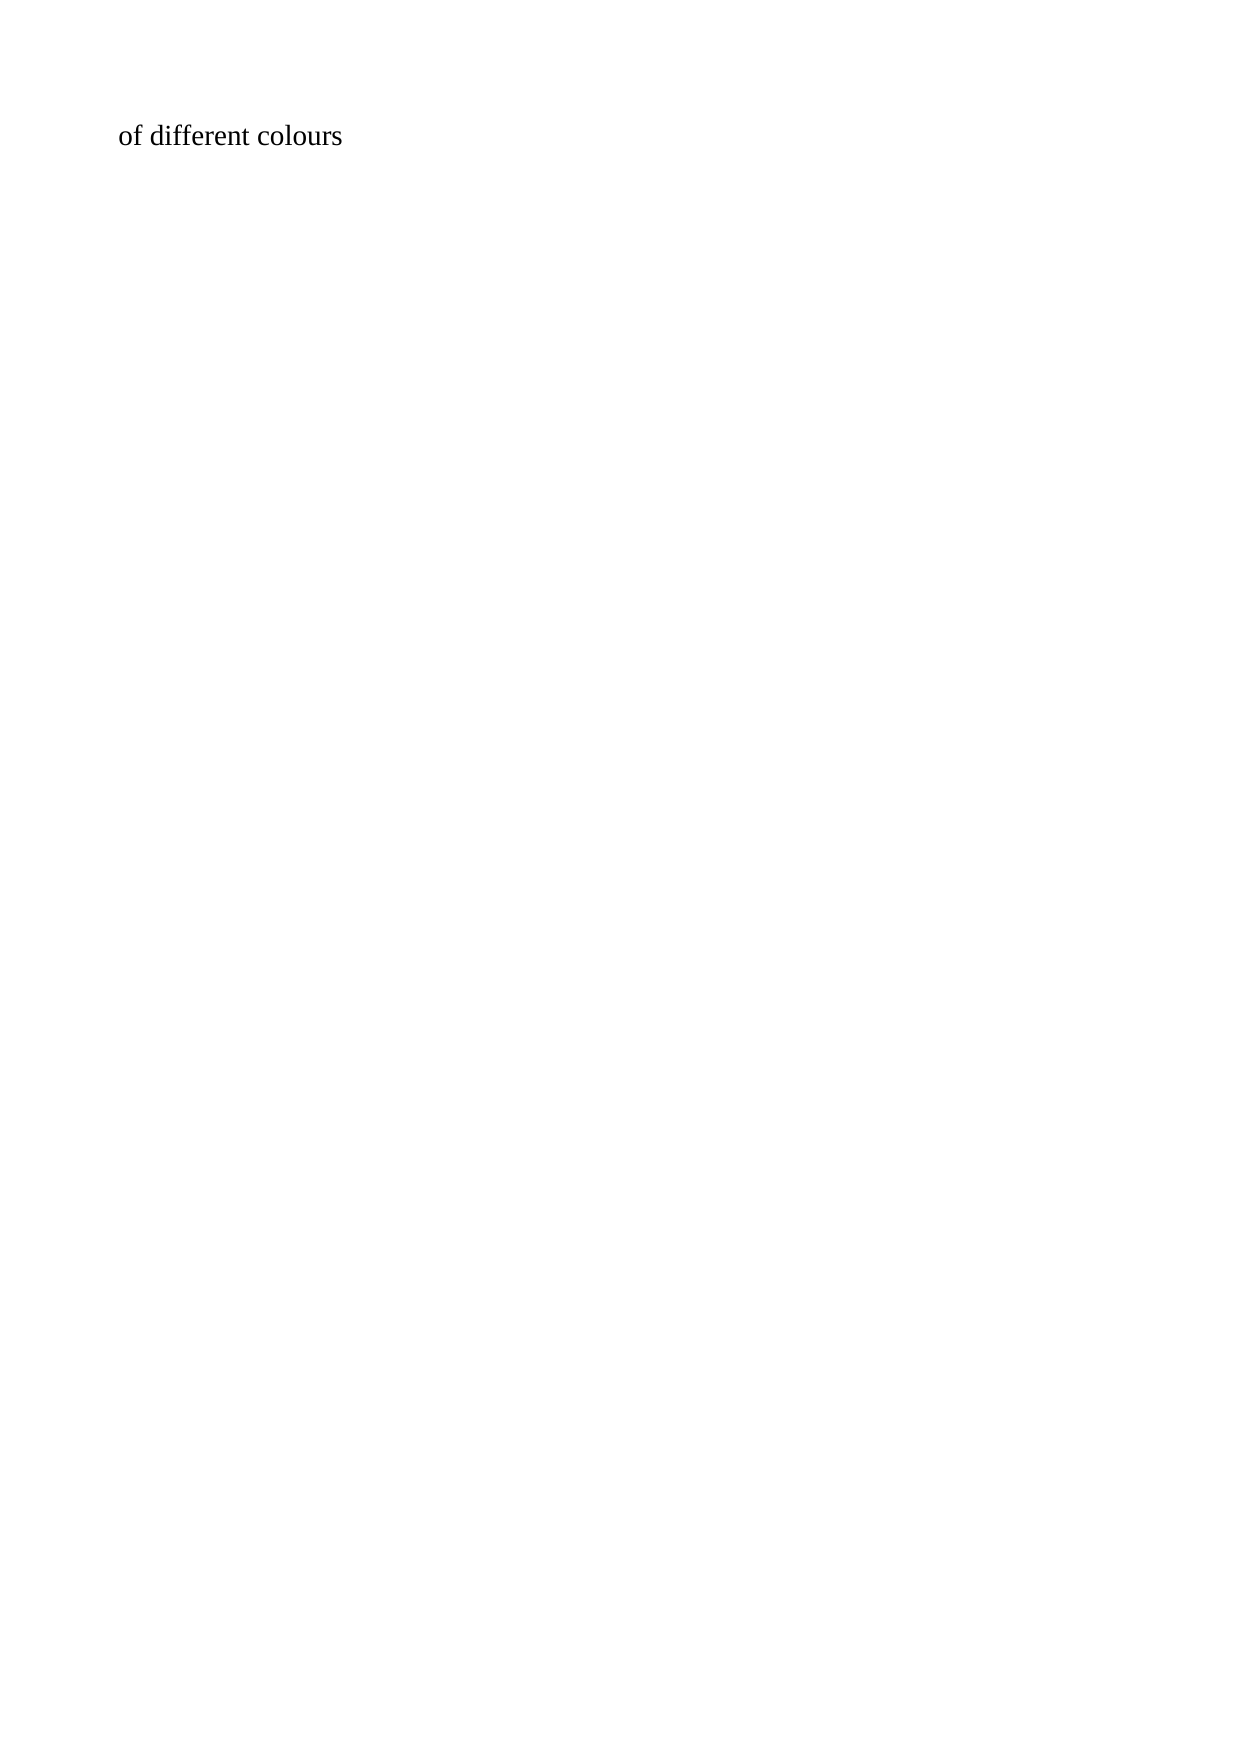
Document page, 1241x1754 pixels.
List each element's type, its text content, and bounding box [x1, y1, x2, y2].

text of different colours [118, 118, 1122, 152]
